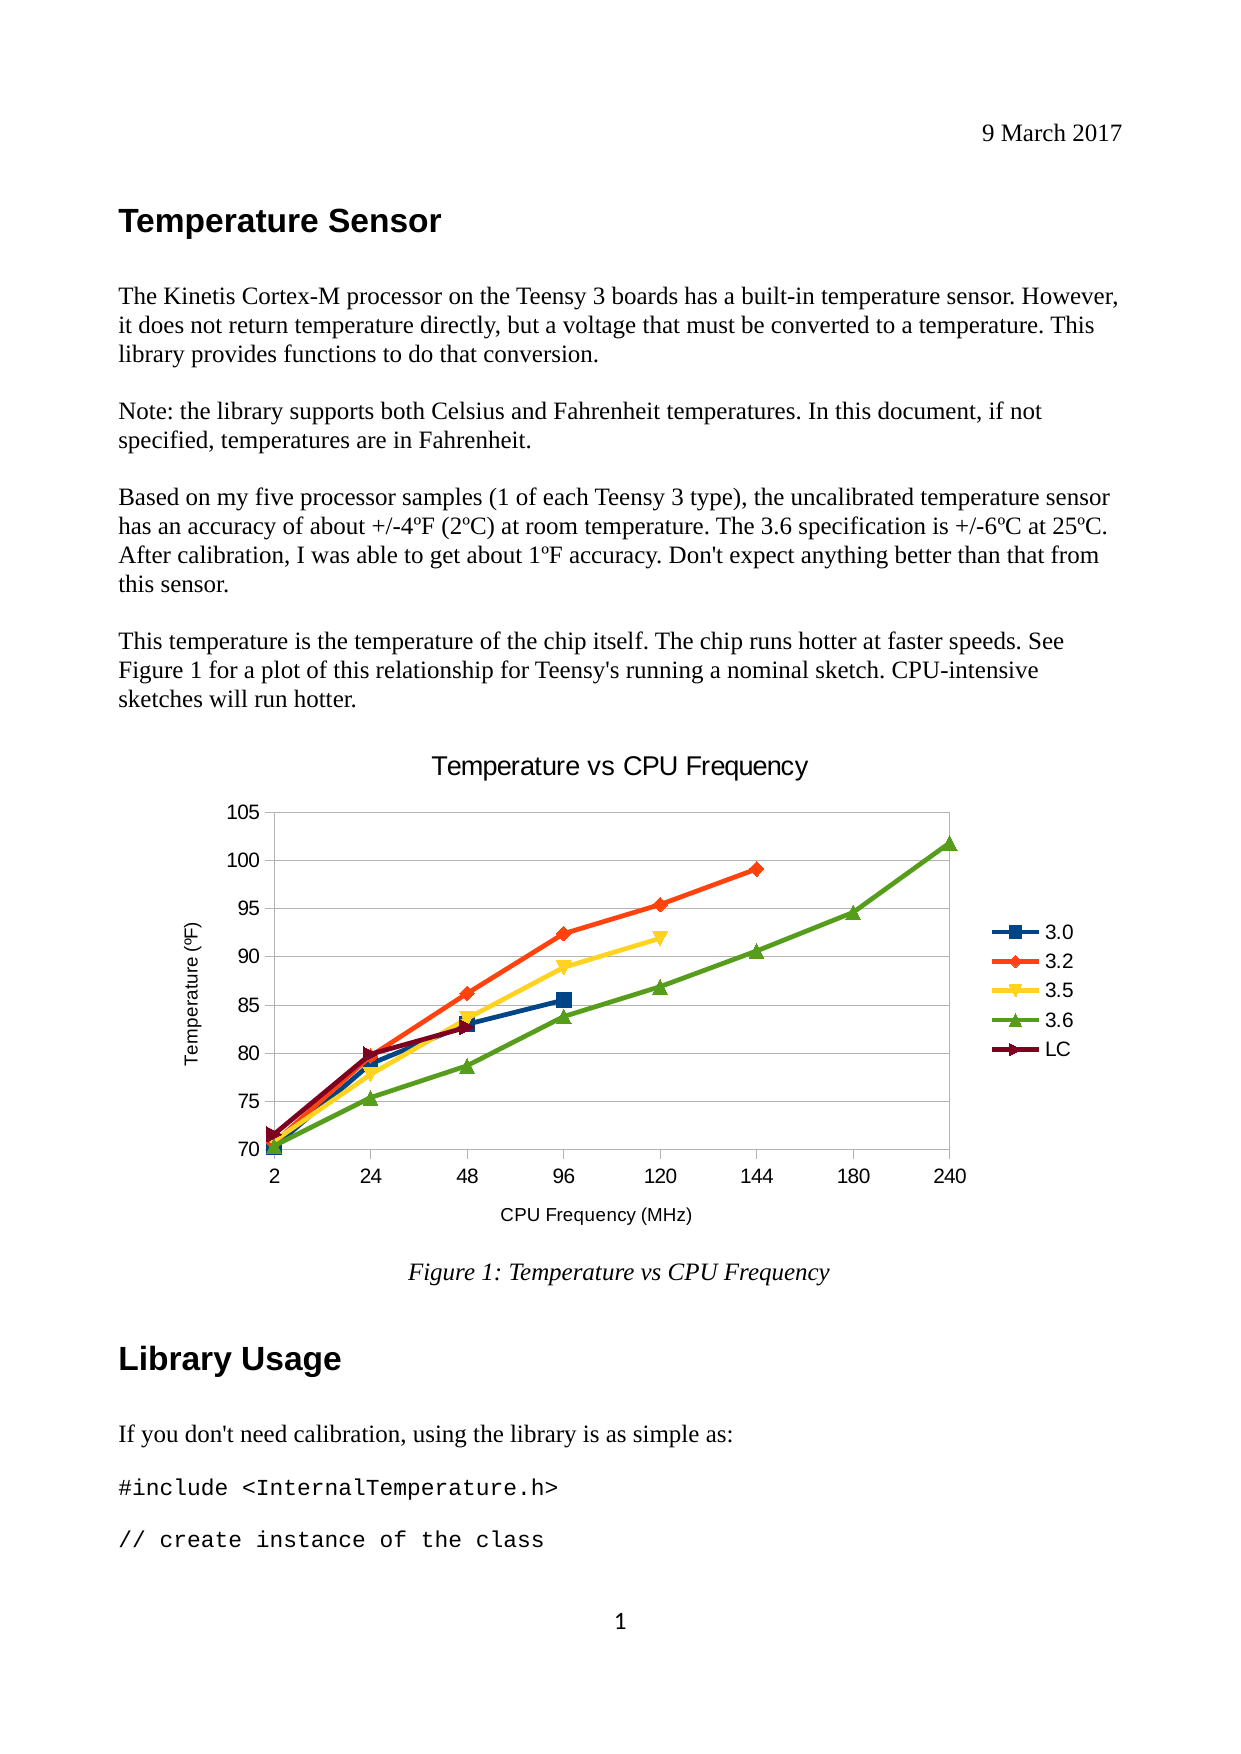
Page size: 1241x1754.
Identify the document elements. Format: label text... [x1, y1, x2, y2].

text // create instance of the class [118, 1528, 1122, 1554]
subtitle Library Usage [118, 1339, 1122, 1378]
subtitle Temperature Sensor [118, 201, 1122, 240]
text If you don't need calibration, using the library is as simple as: [118, 1419, 1122, 1448]
text The Kinetis Cortex-M processor on the Teensy 3 boards has a built-in temperature sensor. However, it does not return temperature directly, but a voltage that must be converted to a temperature. This library provides functions to do that conversion. [118, 281, 1122, 367]
text This temperature is the temperature of the chip itself. The chip runs hotter at faster speeds. See Figure 1 for a plot of this relationship for Teensy's running a nominal sketch. CPU-intensive sketches will run hotter. [118, 626, 1122, 712]
text Based on my five processor samples (1 of each Teensy 3 type), the uncalibrated temperature sensor has an accuracy of about +/-4ºF (2ºC) at room temperature. The 3.6 specification is +/-6ºC at 25ºC. After calibration, I was able to get about 1ºF accuracy. Don't expect anything better than that from this sensor. [118, 482, 1122, 597]
text Figure 1: Temperature vs CPU Frequency [148, 1257, 1092, 1285]
text Note: the library supports both Celsius and Fahrenheit temperatures. In this document, if not specified, temperatures are in Fahrenheit. [118, 396, 1122, 454]
text #include <InternalTemperature.h> [118, 1476, 1122, 1502]
